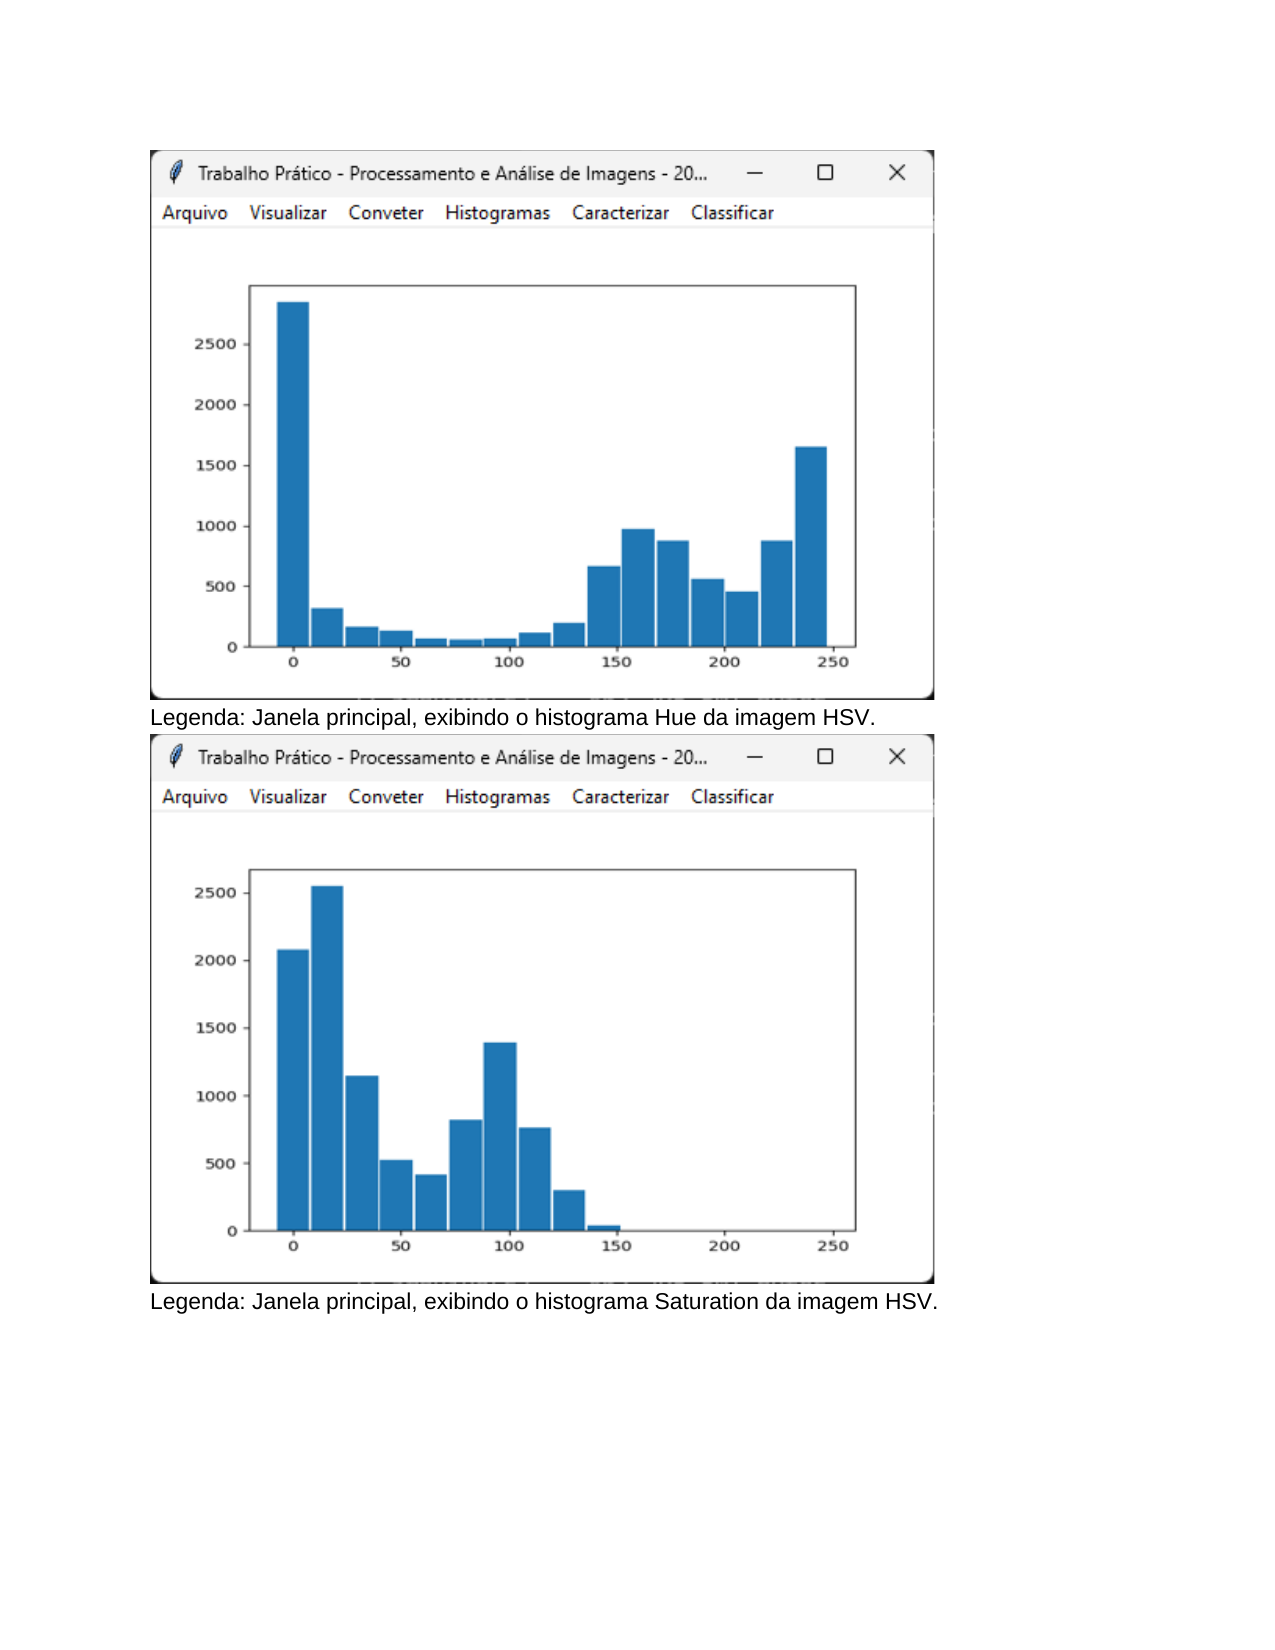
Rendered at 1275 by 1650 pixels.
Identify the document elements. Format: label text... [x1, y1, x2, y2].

picture [150, 150, 935, 700]
text Legenda: Janela principal, exibindo o histograma Hue da imagem HSV. [150, 704, 1125, 730]
text Legenda: Janela principal, exibindo o histograma Saturation da imagem HSV. [150, 1288, 1125, 1314]
picture [150, 734, 935, 1284]
